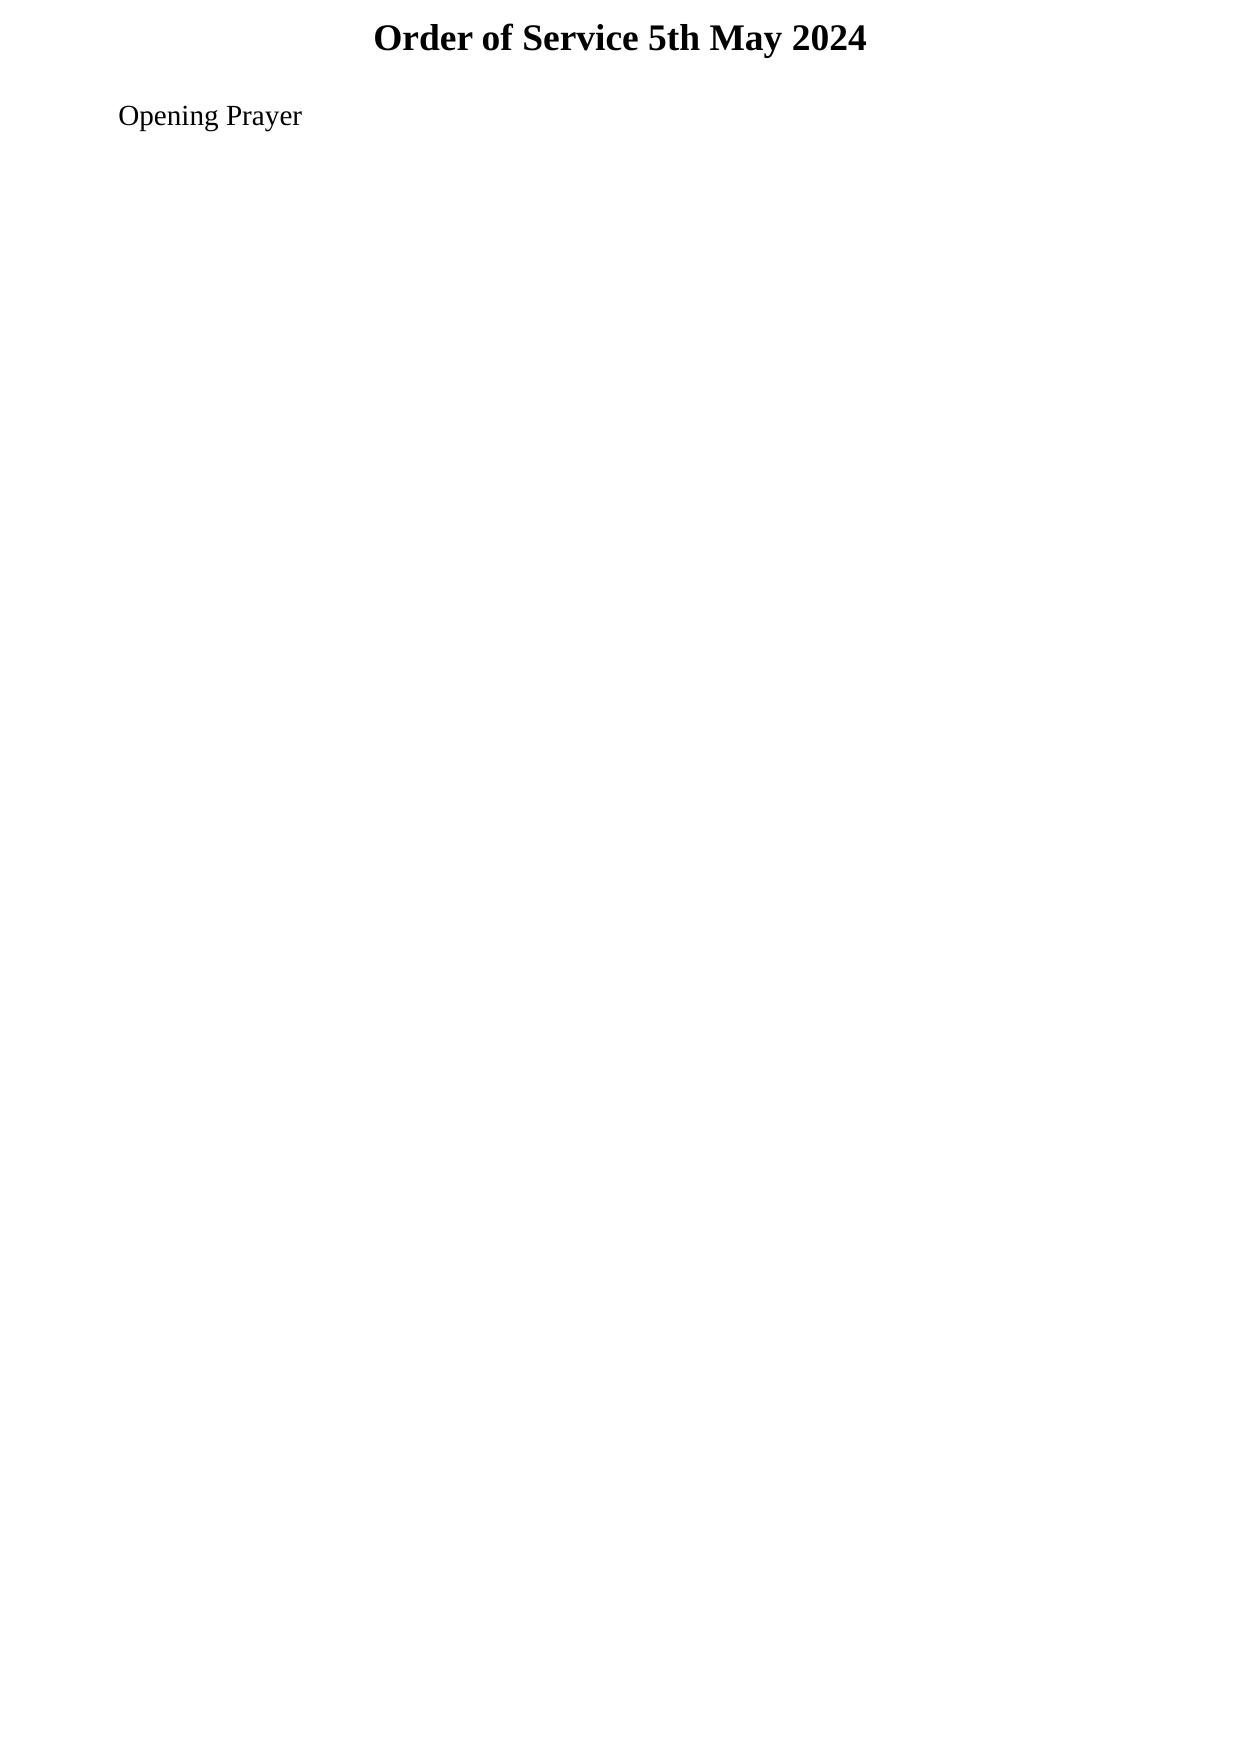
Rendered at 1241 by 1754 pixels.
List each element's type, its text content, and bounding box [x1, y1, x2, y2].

text Opening Prayer [118, 98, 1122, 132]
